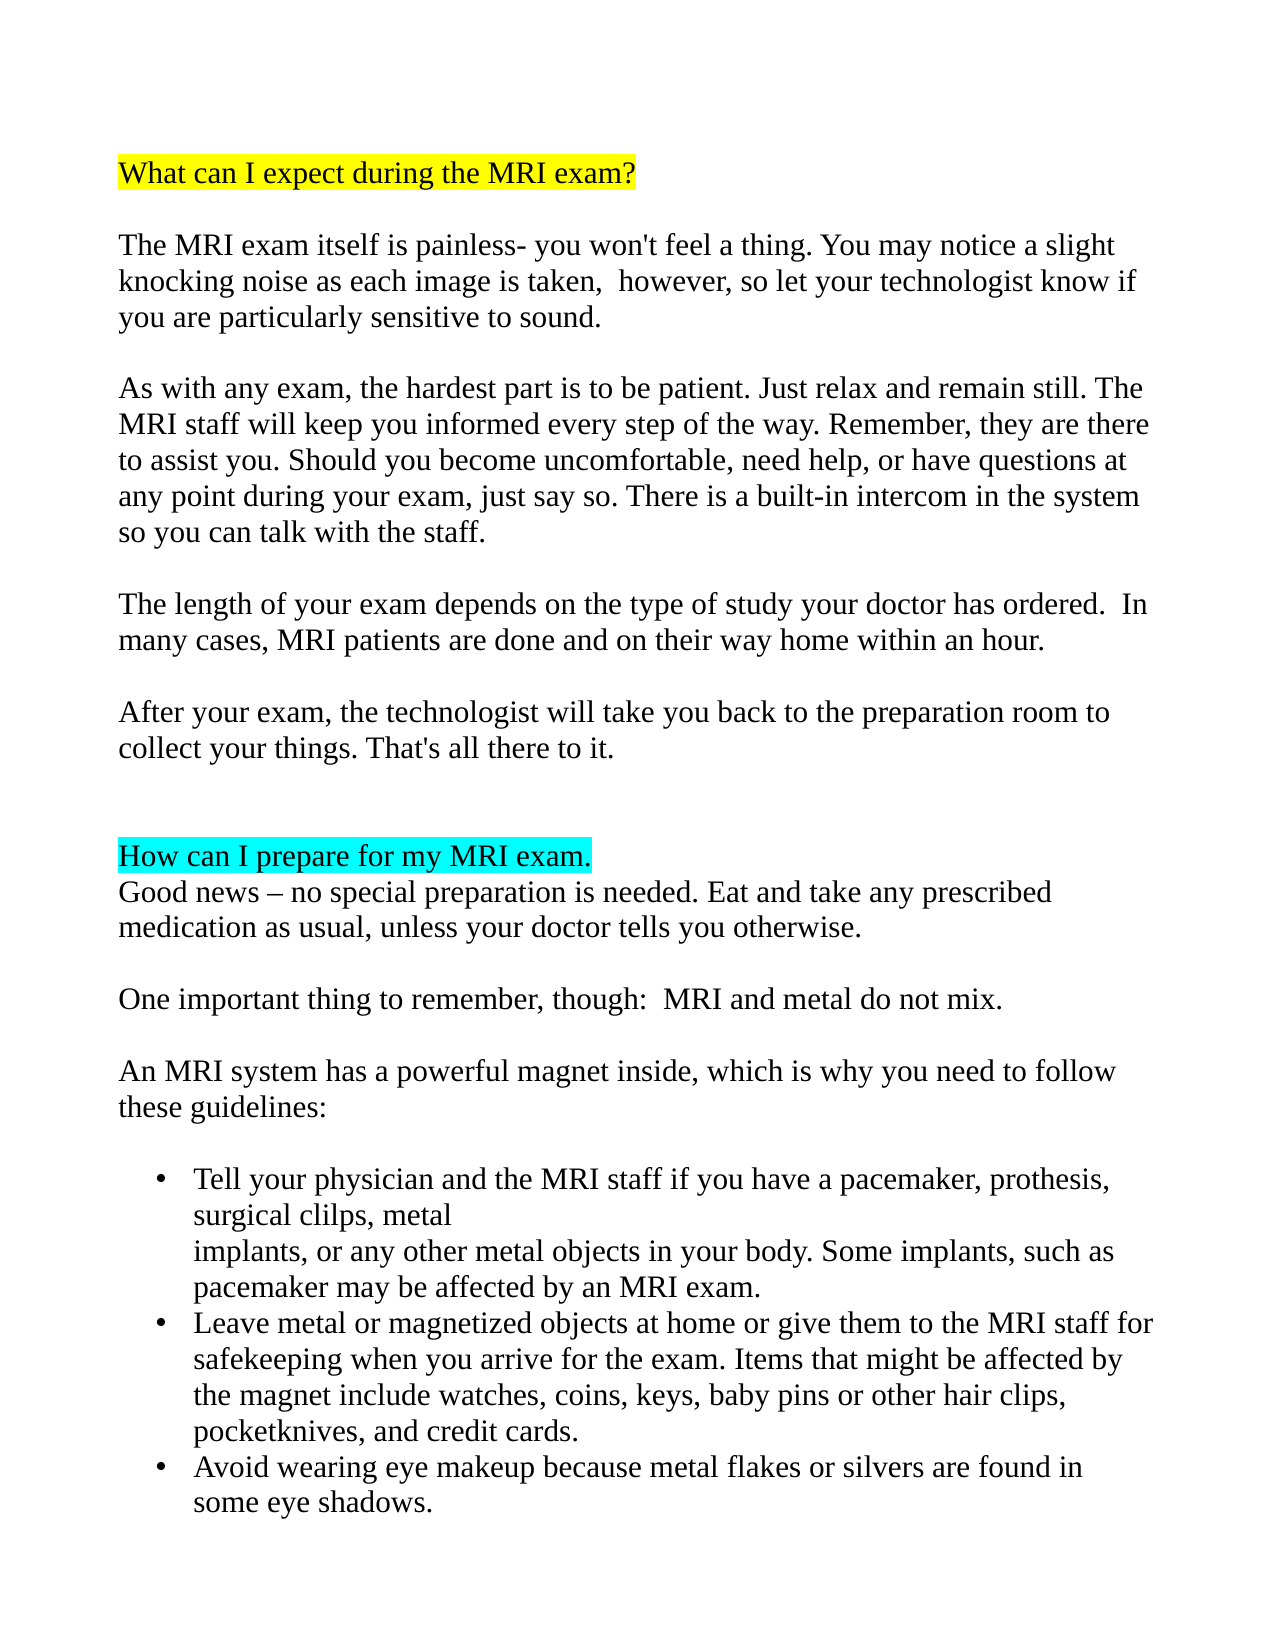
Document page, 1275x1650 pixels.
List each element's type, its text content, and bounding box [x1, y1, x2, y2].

text Good news – no special preparation is needed. Eat and take any prescribed medication as usual, unless your doctor tells you otherwise. [118, 873, 1157, 945]
text As with any exam, the hardest part is to be patient. Just relax and remain still. The MRI staff will keep you informed every step of the way. Remember, they are there to assist you. Should you become uncomfortable, need help, or have questions at any point during your exam, just say so. There is a built-in intercom in the system so you can talk with the staff. [118, 370, 1157, 549]
text An MRI system has a powerful magnet inside, which is why you need to follow these guidelines: [118, 1052, 1157, 1124]
list Tell your physician and the MRI staff if you have a pacemaker, prothesis, surgical clilps, metal [156, 1160, 1157, 1232]
list implants, or any other metal objects in your body. Some implants, such as pacemaker may be affected by an MRI exam. [156, 1232, 1157, 1304]
text What can I expect during the MRI exam? [118, 154, 1157, 190]
text The length of your exam depends on the type of study your doctor has ordered. In many cases, MRI patients are done and on their way home within an hour. [118, 585, 1157, 657]
text After your exam, the technologist will take you back to the preparation room to collect your things. That's all there to it. [118, 693, 1157, 765]
text The MRI exam itself is painless- you won't feel a thing. You may notice a slight knocking noise as each image is taken, however, so let your technologist know if you are particularly sensitive to sound. [118, 226, 1157, 334]
text How can I prepare for my MRI exam. [118, 837, 1157, 873]
list Leave metal or magnetized objects at home or give them to the MRI staff for safekeeping when you arrive for the exam. Items that might be affected by the magnet include watches, coins, keys, baby pins or other hair clips, pocketknives, and credit cards. [156, 1304, 1157, 1448]
text One important thing to remember, though: MRI and metal do not mix. [118, 981, 1157, 1017]
list Avoid wearing eye makeup because metal flakes or silvers are found in some eye shadows. [156, 1448, 1157, 1520]
